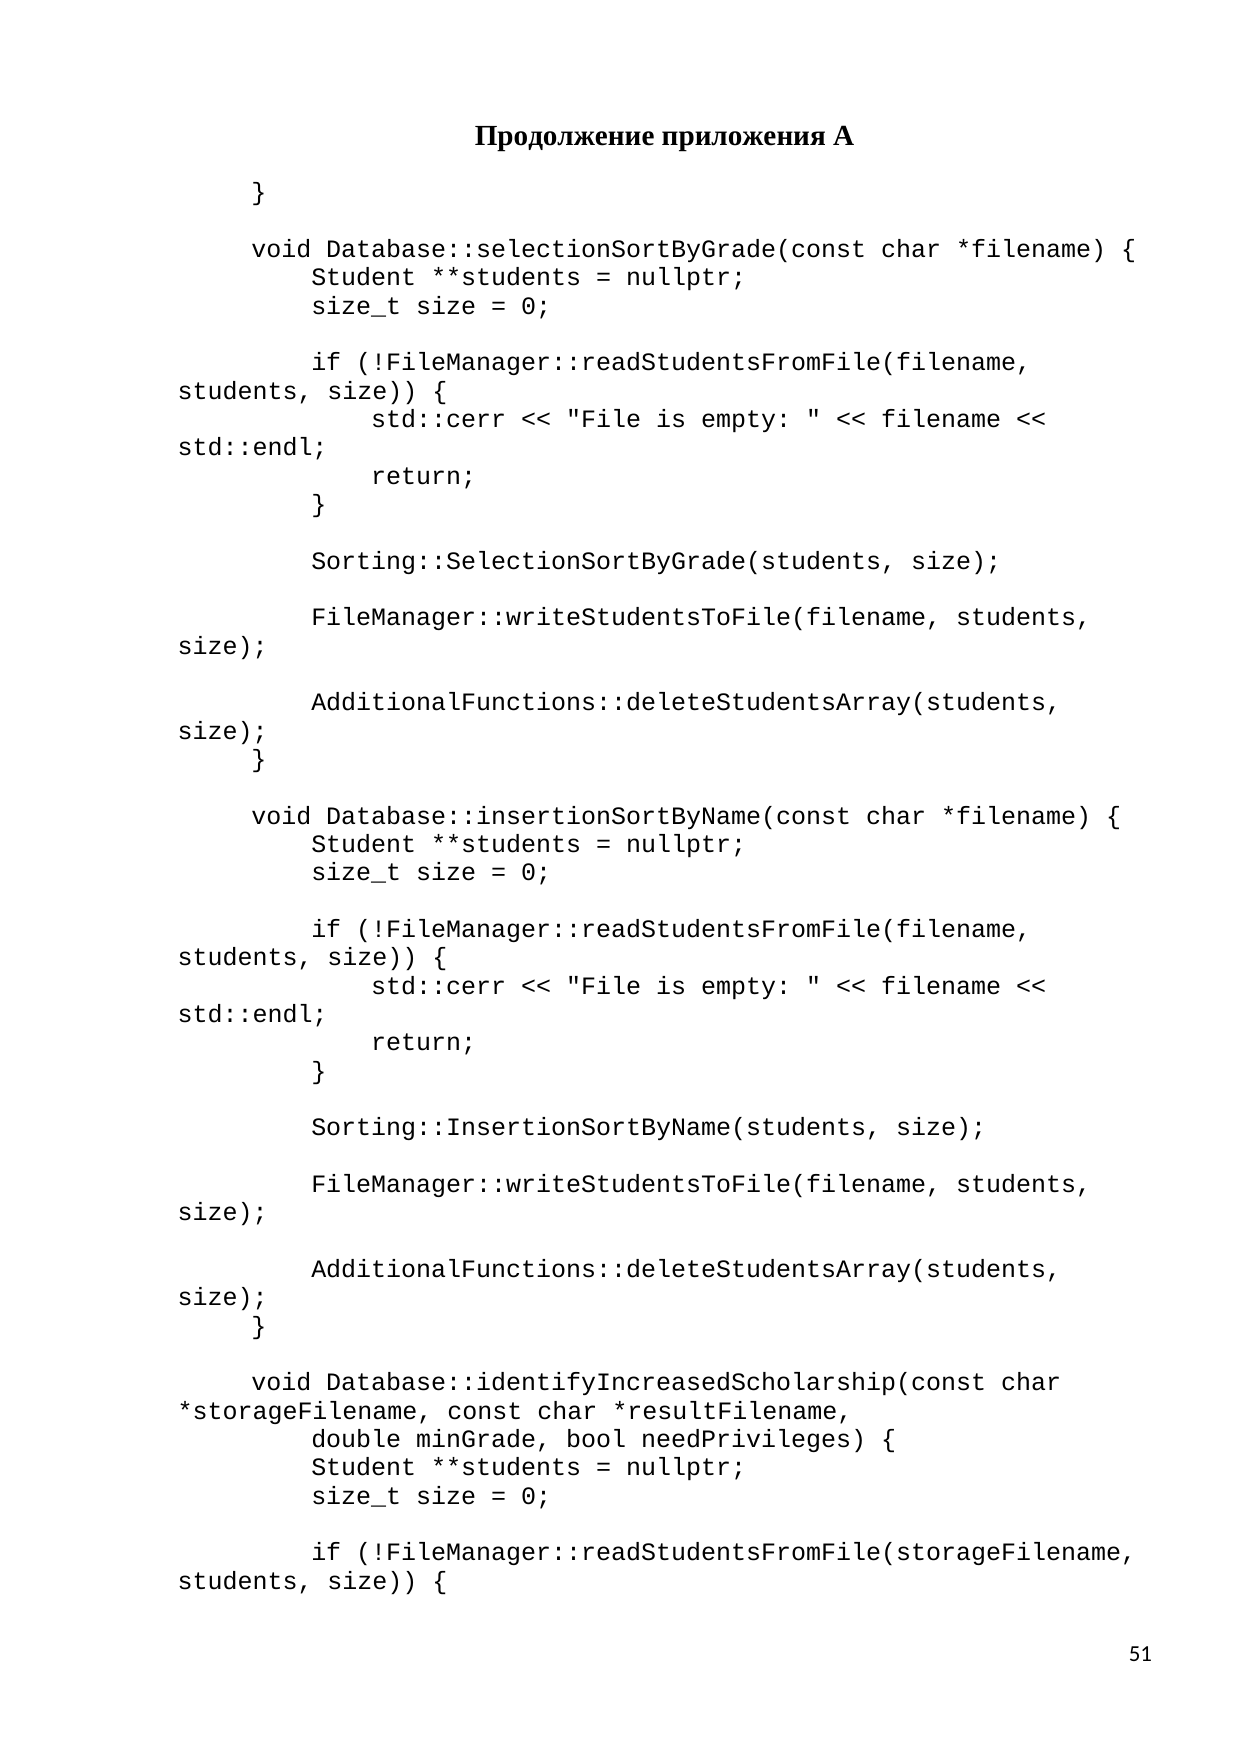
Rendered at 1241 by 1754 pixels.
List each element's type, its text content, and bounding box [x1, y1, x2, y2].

text FileManager::writeStudentsToFile(filename, students, size); [177, 605, 1152, 662]
text size_t size = 0; [177, 860, 1152, 888]
text Student **students = nullptr; [177, 832, 1152, 860]
text if (!FileManager::readStudentsFromFile(filename, students, size)) { [177, 917, 1152, 973]
text Продолжение приложения А [177, 118, 1152, 152]
text Sorting::InsertionSortByName(students, size); [177, 1115, 1152, 1143]
text if (!FileManager::readStudentsFromFile(filename, students, size)) { [177, 350, 1152, 407]
text Student **students = nullptr; [177, 265, 1152, 293]
text if (!FileManager::readStudentsFromFile(storageFilename, students, size)) { [177, 1540, 1152, 1597]
text std::cerr << "File is empty: " << filename << std::endl; [177, 407, 1152, 463]
text Sorting::SelectionSortByGrade(students, size); [177, 548, 1152, 577]
text FileManager::writeStudentsToFile(filename, students, size); [177, 1172, 1152, 1228]
text Student **students = nullptr; [177, 1455, 1152, 1483]
text return; [177, 463, 1152, 492]
text } [177, 1058, 1152, 1087]
text size_t size = 0; [177, 1483, 1152, 1512]
text void Database::identifyIncreasedScholarship(const char *storageFilename, const char *resultFilename, [177, 1370, 1152, 1427]
text } [177, 492, 1152, 520]
text AdditionalFunctions::deleteStudentsArray(students, size); [177, 1257, 1152, 1313]
text } [177, 1313, 1152, 1342]
text void Database::selectionSortByGrade(const char *filename) { [177, 237, 1152, 265]
text size_t size = 0; [177, 293, 1152, 322]
text } [177, 747, 1152, 775]
text AdditionalFunctions::deleteStudentsArray(students, size); [177, 690, 1152, 747]
text } [177, 180, 1152, 208]
text void Database::insertionSortByName(const char *filename) { [177, 803, 1152, 832]
text double minGrade, bool needPrivileges) { [177, 1427, 1152, 1455]
text return; [177, 1030, 1152, 1058]
text std::cerr << "File is empty: " << filename << std::endl; [177, 973, 1152, 1030]
